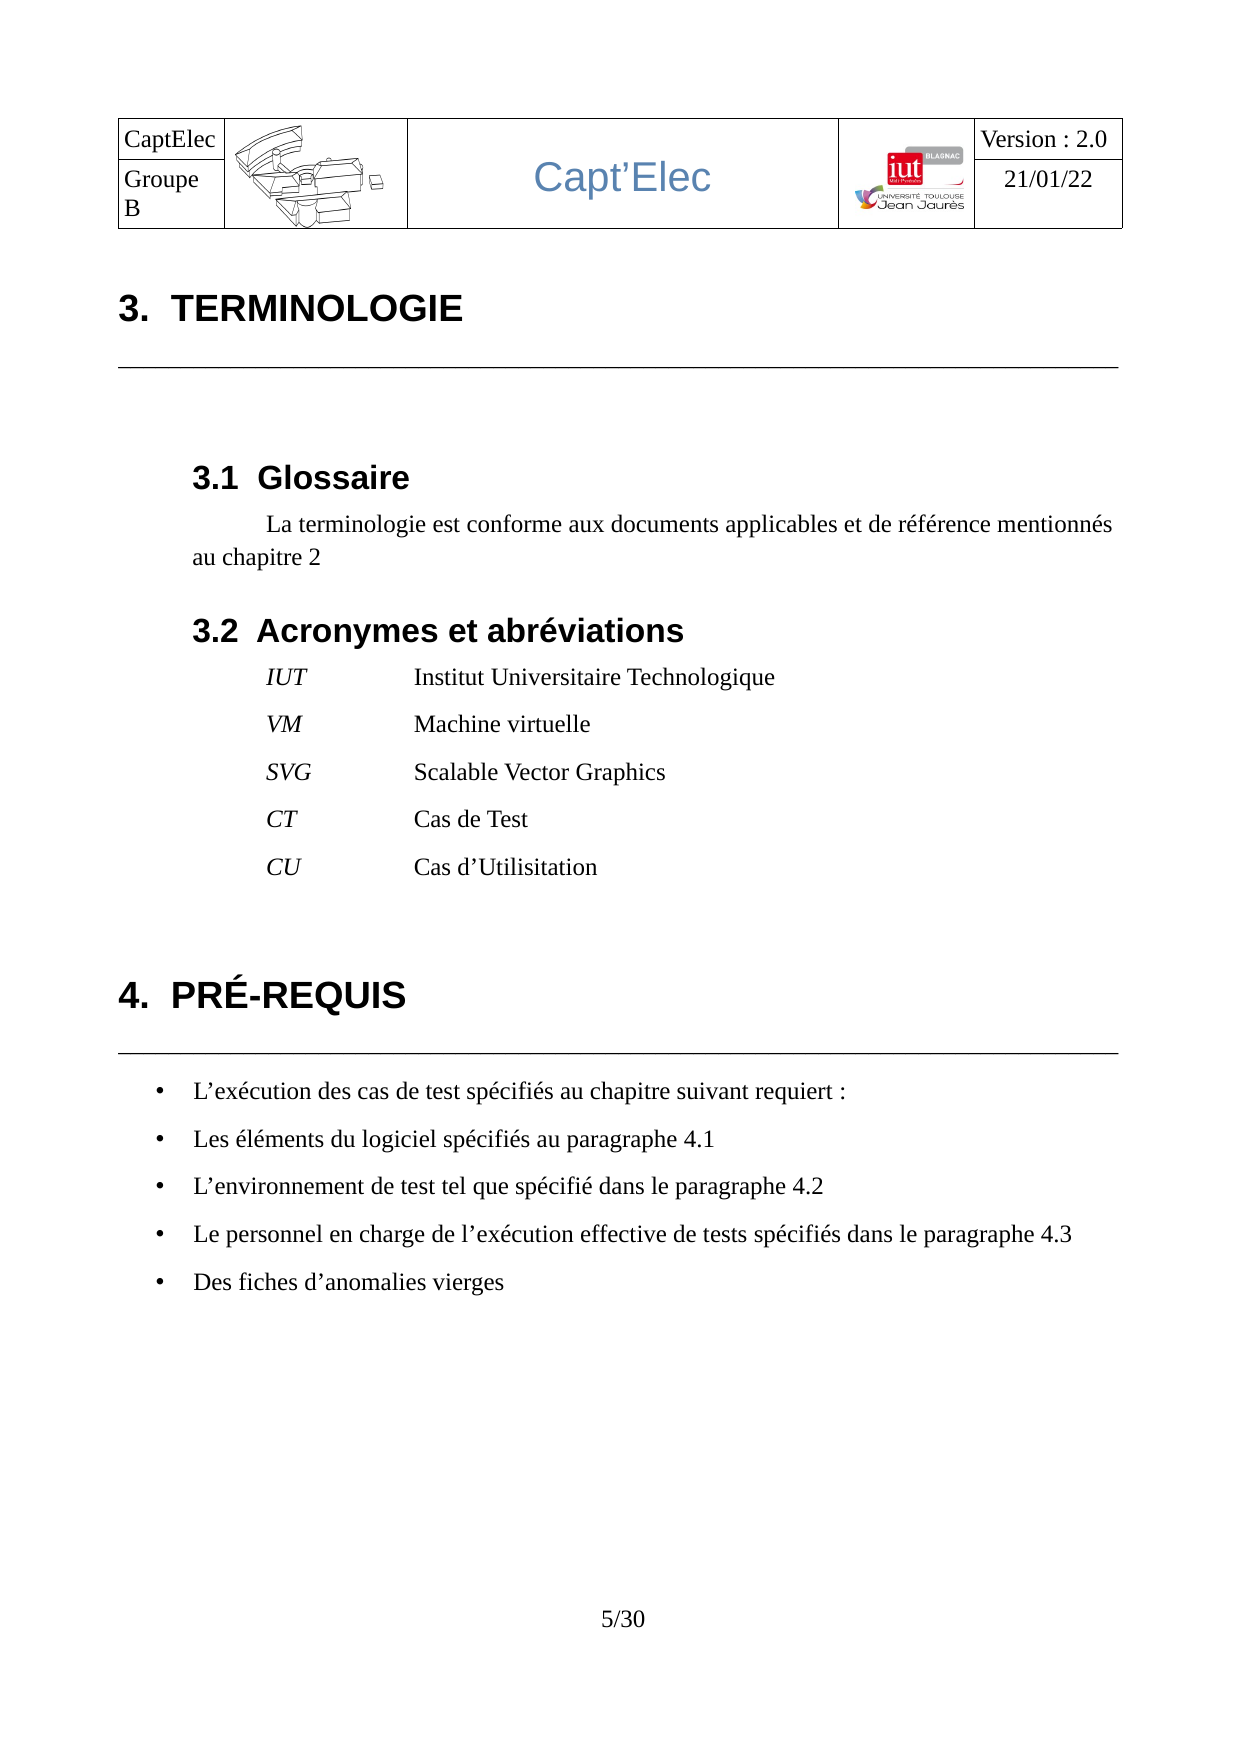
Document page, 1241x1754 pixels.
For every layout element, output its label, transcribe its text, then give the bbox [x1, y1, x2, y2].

subtitle 3. TERMINOLOGIE [118, 286, 1122, 329]
text La terminologie est conforme aux documents applicables et de référence mentionnés au chapitre 2 [118, 509, 1122, 571]
text CU Cas d’Utilisitation [118, 852, 1122, 881]
list L’exécution des cas de test spécifiés au chapitre suivant requiert : [156, 1076, 1122, 1105]
subtitle 4. PRÉ-REQUIS [118, 972, 1122, 1016]
subtitle 3.2 Acronymes et abréviations [118, 611, 1122, 649]
picture [230, 120, 389, 234]
text CT Cas de Test [118, 804, 1122, 833]
text SVG Scalable Vector Graphics [118, 757, 1122, 786]
list Les éléments du logiciel spécifiés au paragraphe 4.1 [156, 1124, 1122, 1152]
text VM Machine virtuelle [118, 709, 1122, 738]
text IUT Institut Universitaire Technologique [118, 662, 1122, 691]
list Des fiches d’anomalies vierges [156, 1267, 1122, 1394]
list L’environnement de test tel que spécifié dans le paragraphe 4.2 [156, 1171, 1122, 1200]
text ________________________________________________________________________________ [118, 342, 1122, 371]
subtitle 3.1 Glossaire [118, 458, 1122, 497]
list Le personnel en charge de l’exécution effective de tests spécifiés dans le paragraphe 4.3 [156, 1219, 1122, 1248]
text ________________________________________________________________________________ [118, 1028, 1122, 1057]
picture [855, 128, 964, 228]
